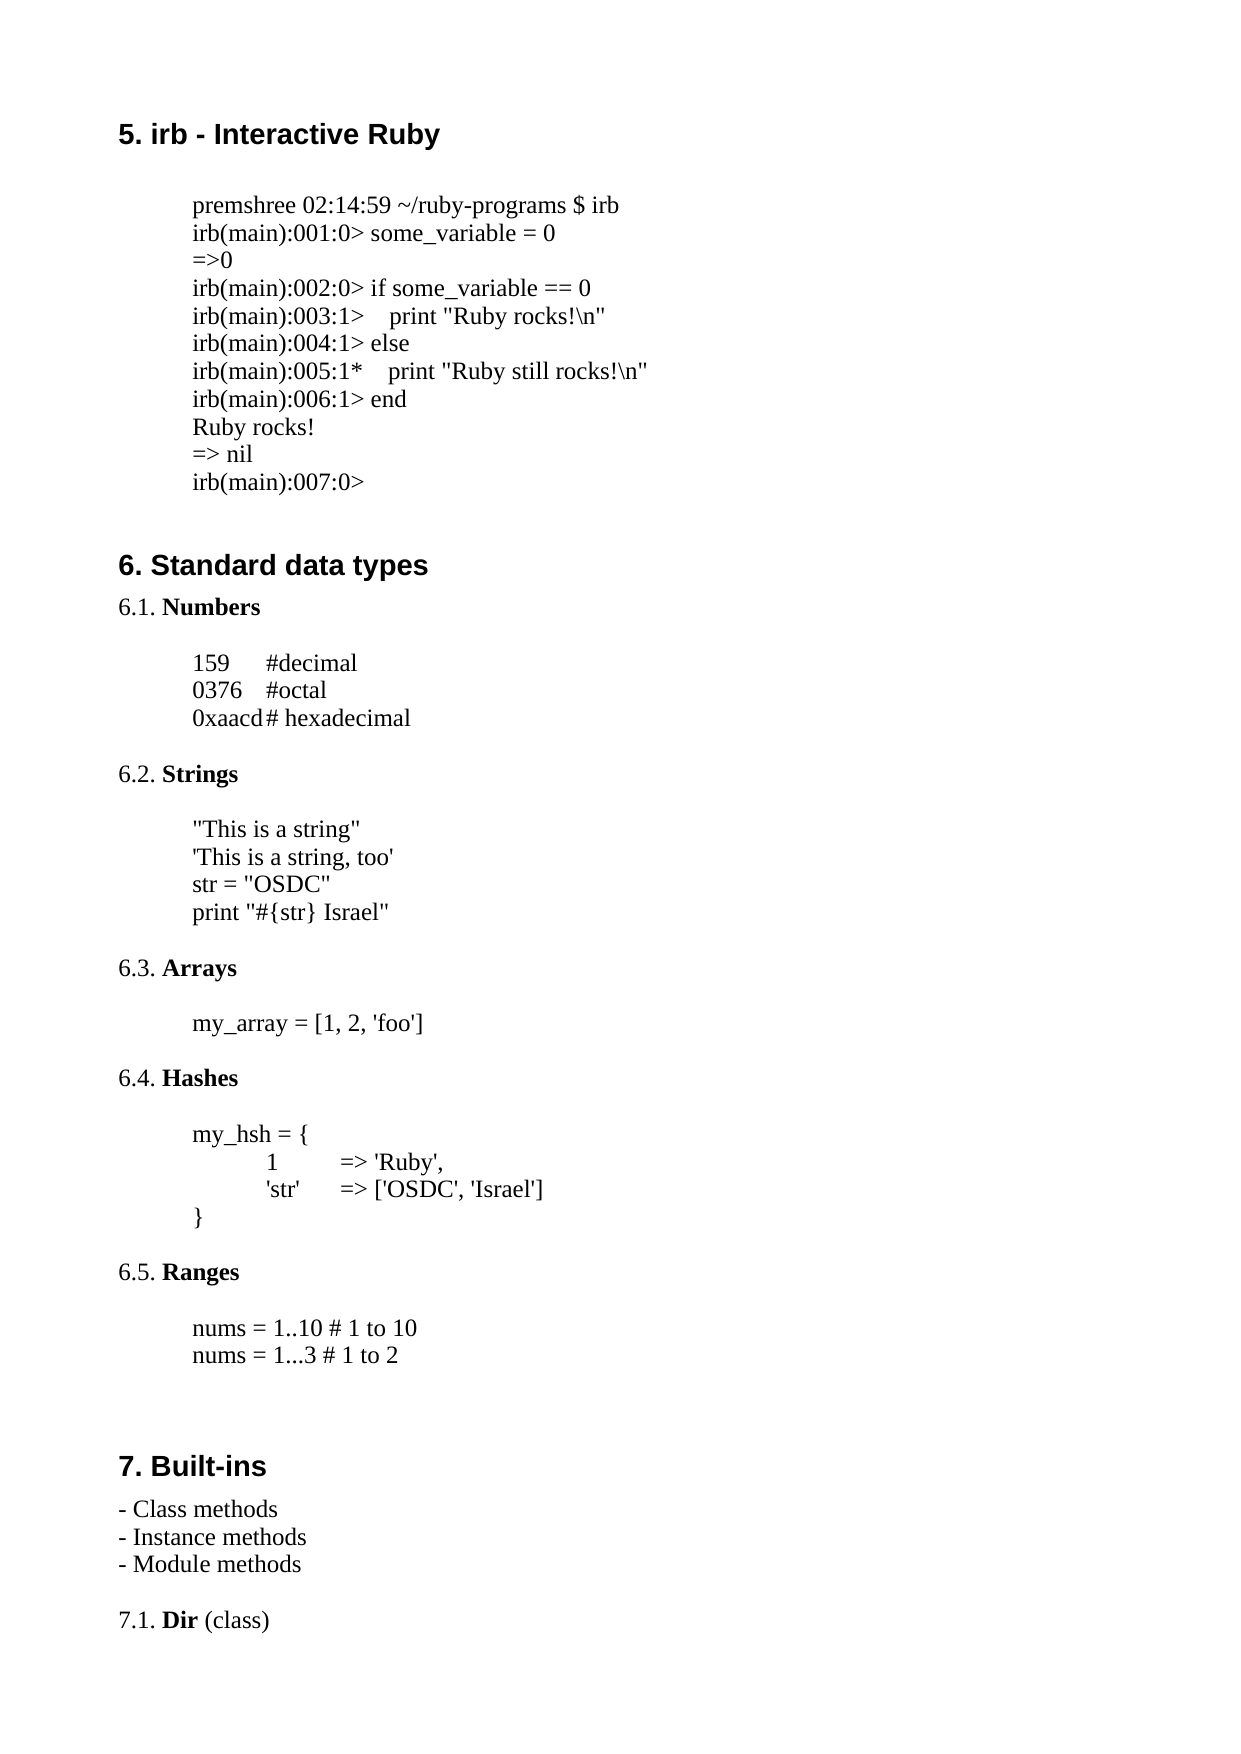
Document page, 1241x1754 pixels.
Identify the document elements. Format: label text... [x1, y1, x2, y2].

text nums = 1..10 # 1 to 10 [118, 1314, 1122, 1342]
text 0xaacd # hexadecimal [118, 704, 1122, 732]
text irb(main):001:0> some_variable = 0 [118, 219, 1122, 246]
text print "#{str} Israel" [118, 898, 1122, 926]
text 6.3. Arrays [118, 954, 1122, 981]
subtitle 6. Standard data types [118, 548, 1122, 581]
text 7.1. Dir (class) [118, 1606, 1122, 1633]
text "This is a string" [118, 815, 1122, 843]
text my_array = [1, 2, 'foo'] [118, 1009, 1122, 1037]
text 'str' => ['OSDC', 'Israel'] [118, 1175, 1122, 1203]
text 'This is a string, too' [118, 843, 1122, 871]
subtitle 5. irb - Interactive Ruby [118, 118, 1122, 151]
text 0376 #octal [118, 677, 1122, 704]
text - Class methods [118, 1495, 1122, 1523]
text irb(main):005:1* print "Ruby still rocks!\n" [118, 357, 1122, 385]
text 6.2. Strings [118, 760, 1122, 787]
text =>0 [118, 246, 1122, 274]
text 6.1. Numbers [118, 593, 1122, 621]
text => nil [118, 440, 1122, 468]
text irb(main):007:0> [118, 468, 1122, 496]
text irb(main):004:1> else [118, 329, 1122, 357]
text nums = 1...3 # 1 to 2 [118, 1342, 1122, 1369]
text Ruby rocks! [118, 413, 1122, 440]
text premshree 02:14:59 ~/ruby-programs $ irb [118, 191, 1122, 219]
text - Module methods [118, 1550, 1122, 1578]
text } [118, 1203, 1122, 1231]
text irb(main):006:1> end [118, 385, 1122, 413]
text 1 => 'Ruby', [118, 1148, 1122, 1175]
text irb(main):002:0> if some_variable == 0 [118, 274, 1122, 302]
text - Instance methods [118, 1523, 1122, 1550]
text 6.4. Hashes [118, 1064, 1122, 1092]
text 159 #decimal [118, 649, 1122, 677]
text irb(main):003:1> print "Ruby rocks!\n" [118, 302, 1122, 329]
text 6.5. Ranges [118, 1258, 1122, 1286]
subtitle 7. Built-ins [118, 1450, 1122, 1482]
text my_hsh = { [118, 1120, 1122, 1148]
text str = "OSDC" [118, 871, 1122, 898]
